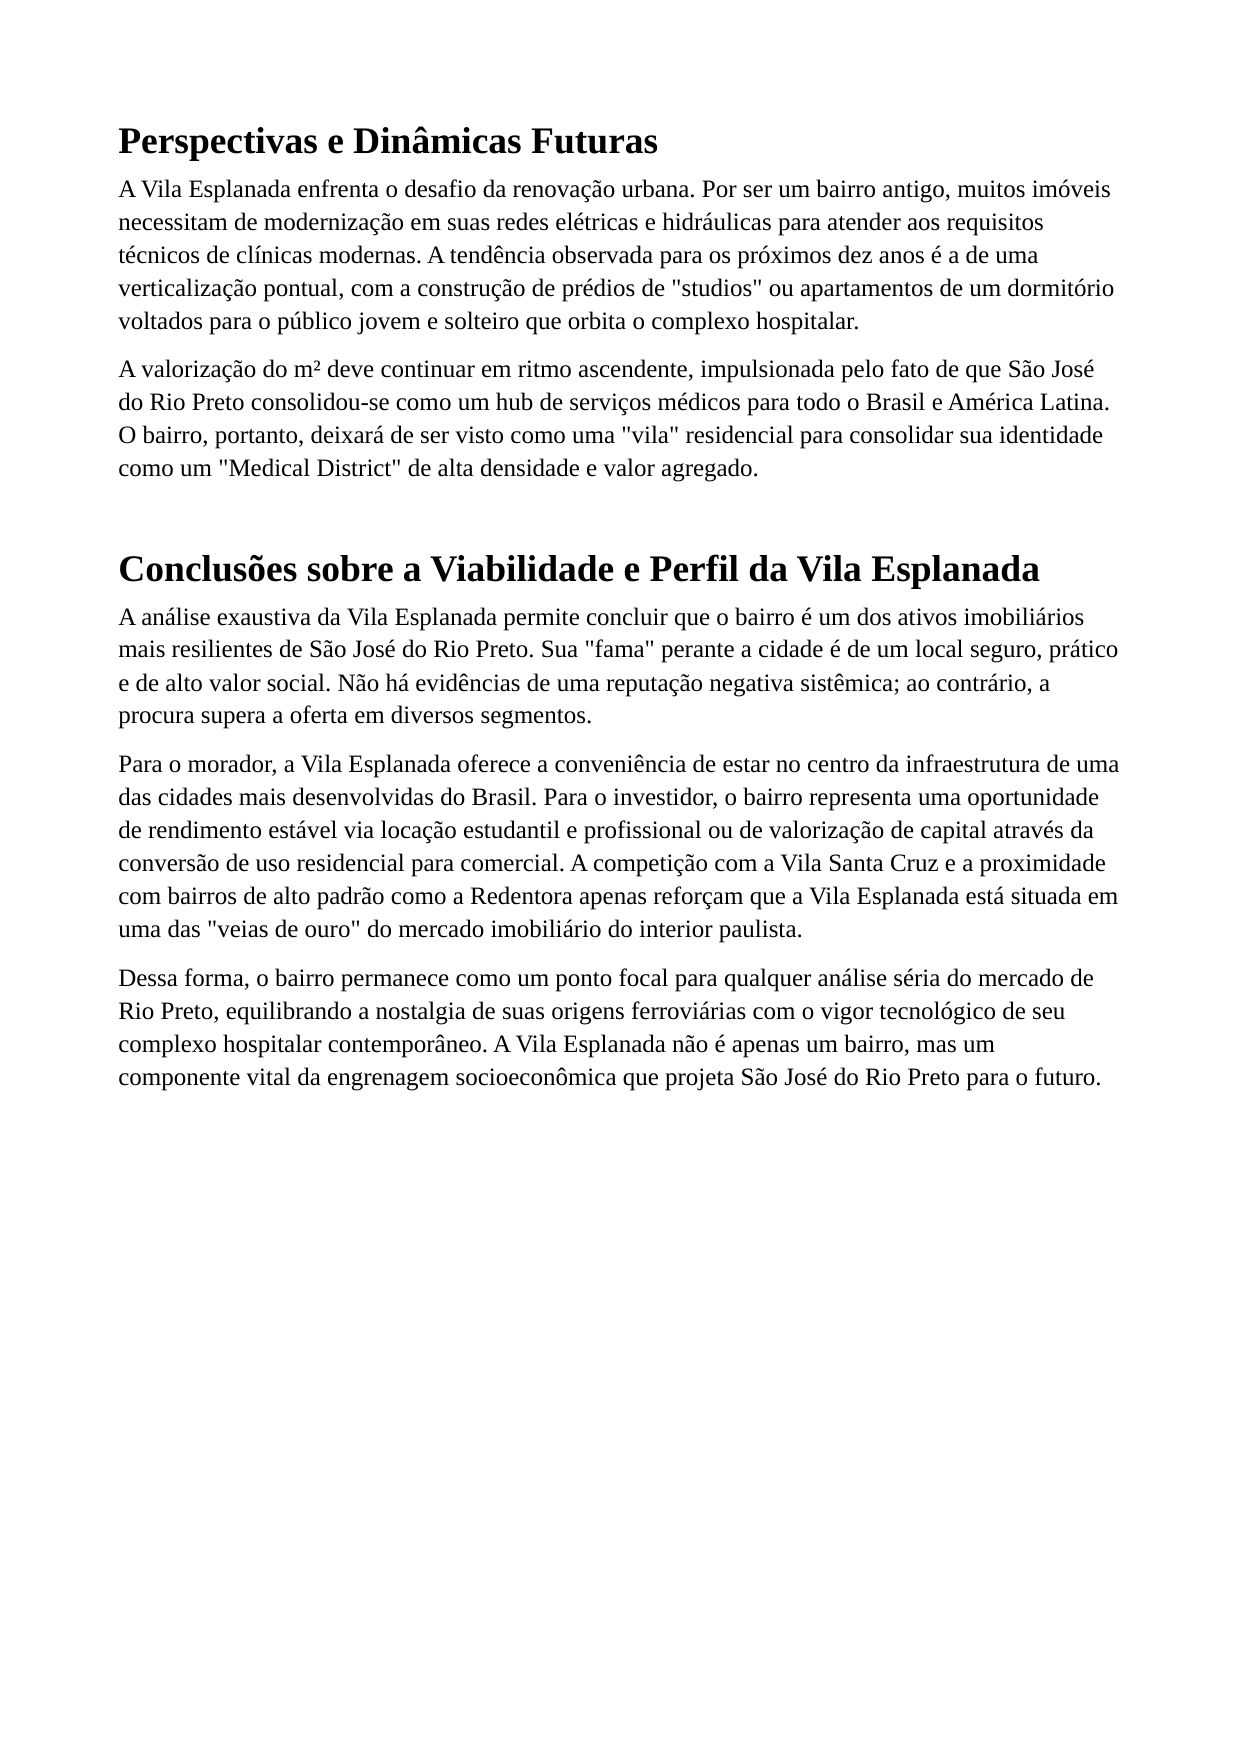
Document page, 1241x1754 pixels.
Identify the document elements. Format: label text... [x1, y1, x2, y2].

text Para o morador, a Vila Esplanada oferece a conveniência de estar no centro da infraestrutura de uma das cidades mais desenvolvidas do Brasil. Para o investidor, o bairro representa uma oportunidade de rendimento estável via locação estudantil e profissional ou de valorização de capital através da conversão de uso residencial para comercial. A competição com a Vila Santa Cruz e a proximidade com bairros de alto padrão como a Redentora apenas reforçam que a Vila Esplanada está situada em uma das "veias de ouro" do mercado imobiliário do interior paulista. [118, 749, 1122, 943]
text A Vila Esplanada enfrenta o desafio da renovação urbana. Por ser um bairro antigo, muitos imóveis necessitam de modernização em suas redes elétricas e hidráulicas para atender aos requisitos técnicos de clínicas modernas. A tendência observada para os próximos dez anos é a de uma verticalização pontual, com a construção de prédios de "studios" ou apartamentos de um dormitório voltados para o público jovem e solteiro que orbita o complexo hospitalar. [118, 174, 1122, 334]
text Dessa forma, o bairro permanece como um ponto focal para qualquer análise séria do mercado de Rio Preto, equilibrando a nostalgia de suas origens ferroviárias com o vigor tecnológico de seu complexo hospitalar contemporâneo. A Vila Esplanada não é apenas um bairro, mas um componente vital da engrenagem socioeconômica que projeta São José do Rio Preto para o futuro. [118, 963, 1122, 1091]
text A análise exaustiva da Vila Esplanada permite concluir que o bairro é um dos ativos imobiliários mais resilientes de São José do Rio Preto. Sua "fama" perante a cidade é de um local seguro, prático e de alto valor social. Não há evidências de uma reputação negativa sistêmica; ao contrário, a procura supera a oferta em diversos segmentos. [118, 602, 1122, 729]
subtitle Conclusões sobre a Viabilidade e Perfil da Vila Esplanada [118, 546, 1122, 589]
subtitle Perspectivas e Dinâmicas Futuras [118, 118, 1122, 161]
text A valorização do m² deve continuar em ritmo ascendente, impulsionada pelo fato de que São José do Rio Preto consolidou-se como um hub de serviços médicos para todo o Brasil e América Latina. O bairro, portanto, deixará de ser visto como uma "vila" residencial para consolidar sua identidade como um "Medical District" de alta densidade e valor agregado. [118, 354, 1122, 482]
